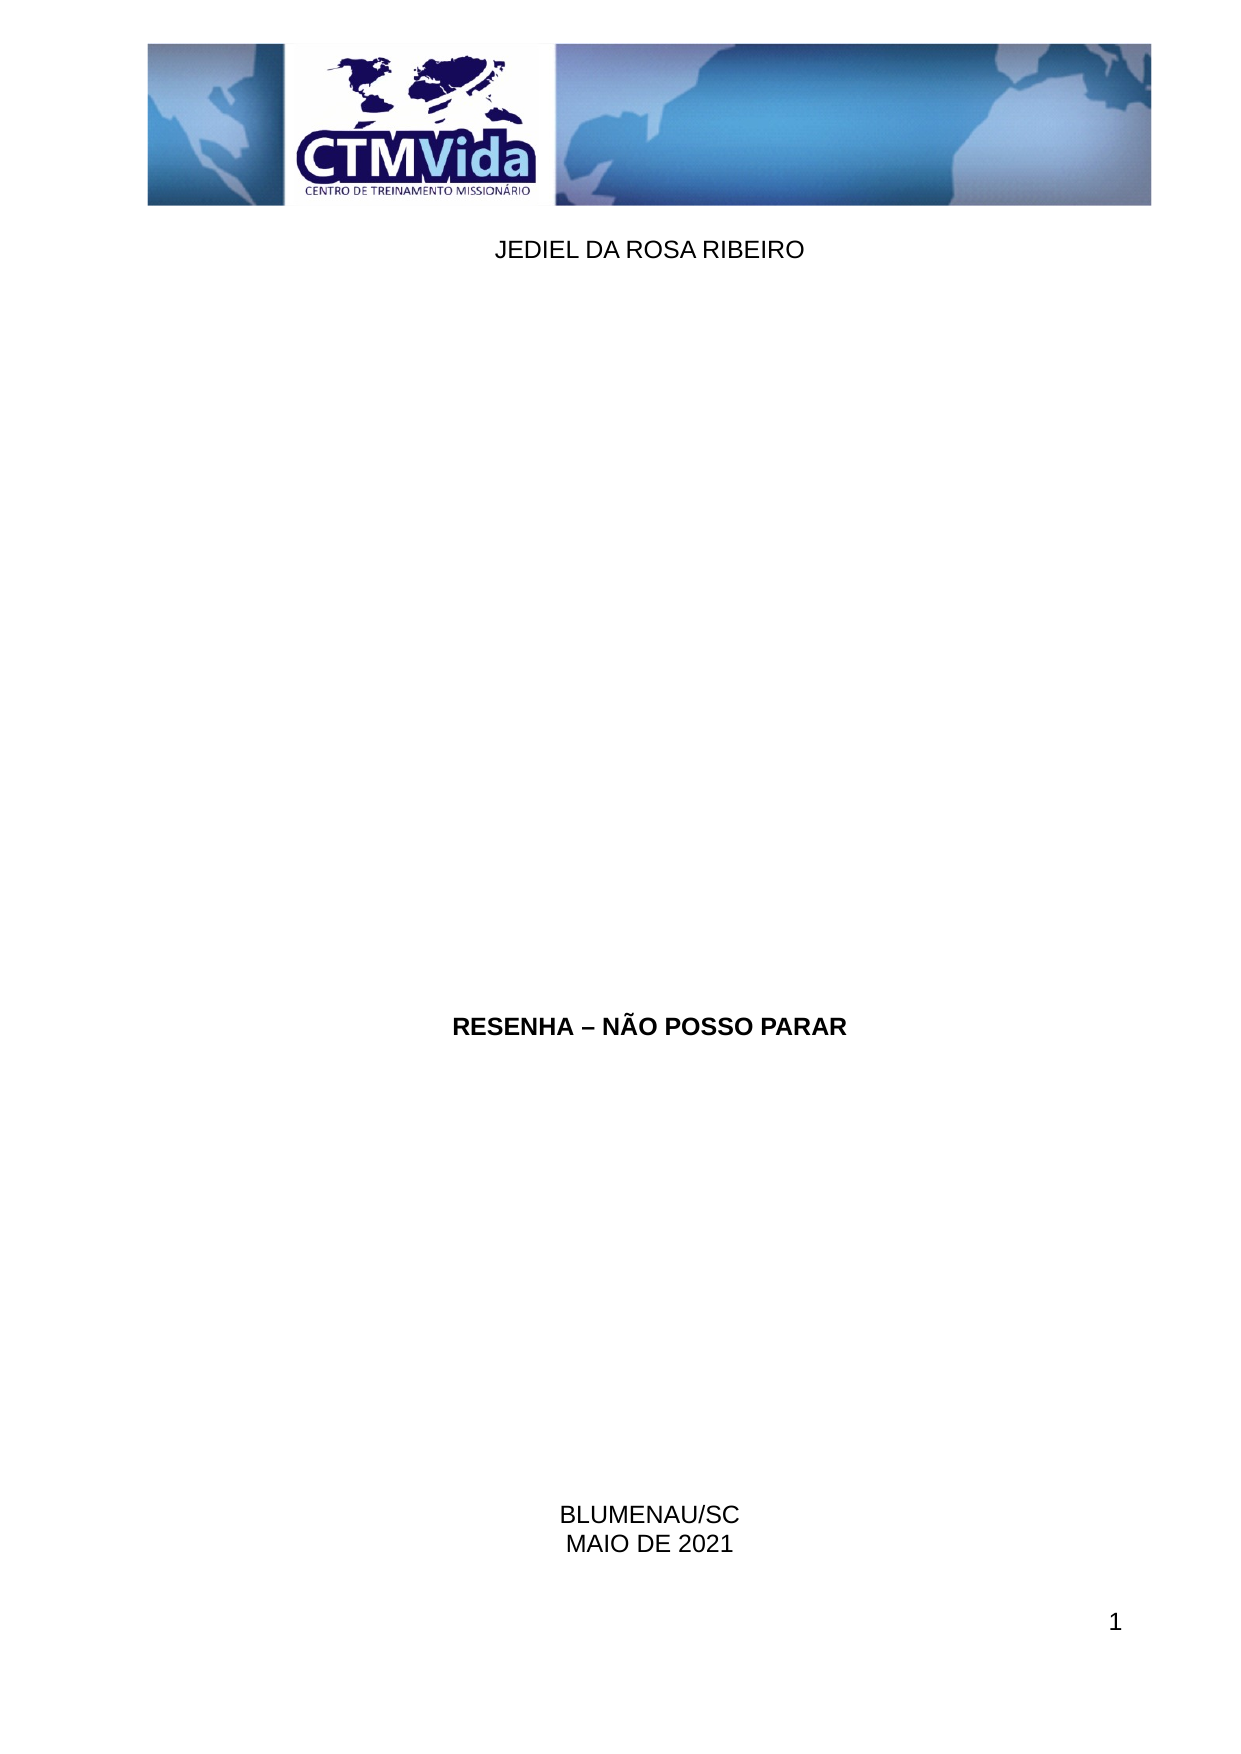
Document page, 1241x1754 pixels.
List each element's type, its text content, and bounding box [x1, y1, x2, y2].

picture [147, 43, 1152, 206]
text MAIO DE 2021 [177, 1529, 1122, 1558]
text BLUMENAU/SC [177, 1500, 1122, 1529]
text JEDIEL DA ROSA RIBEIRO [177, 235, 1122, 264]
text RESENHA – NÃO POSSO PARAR [177, 1012, 1122, 1040]
